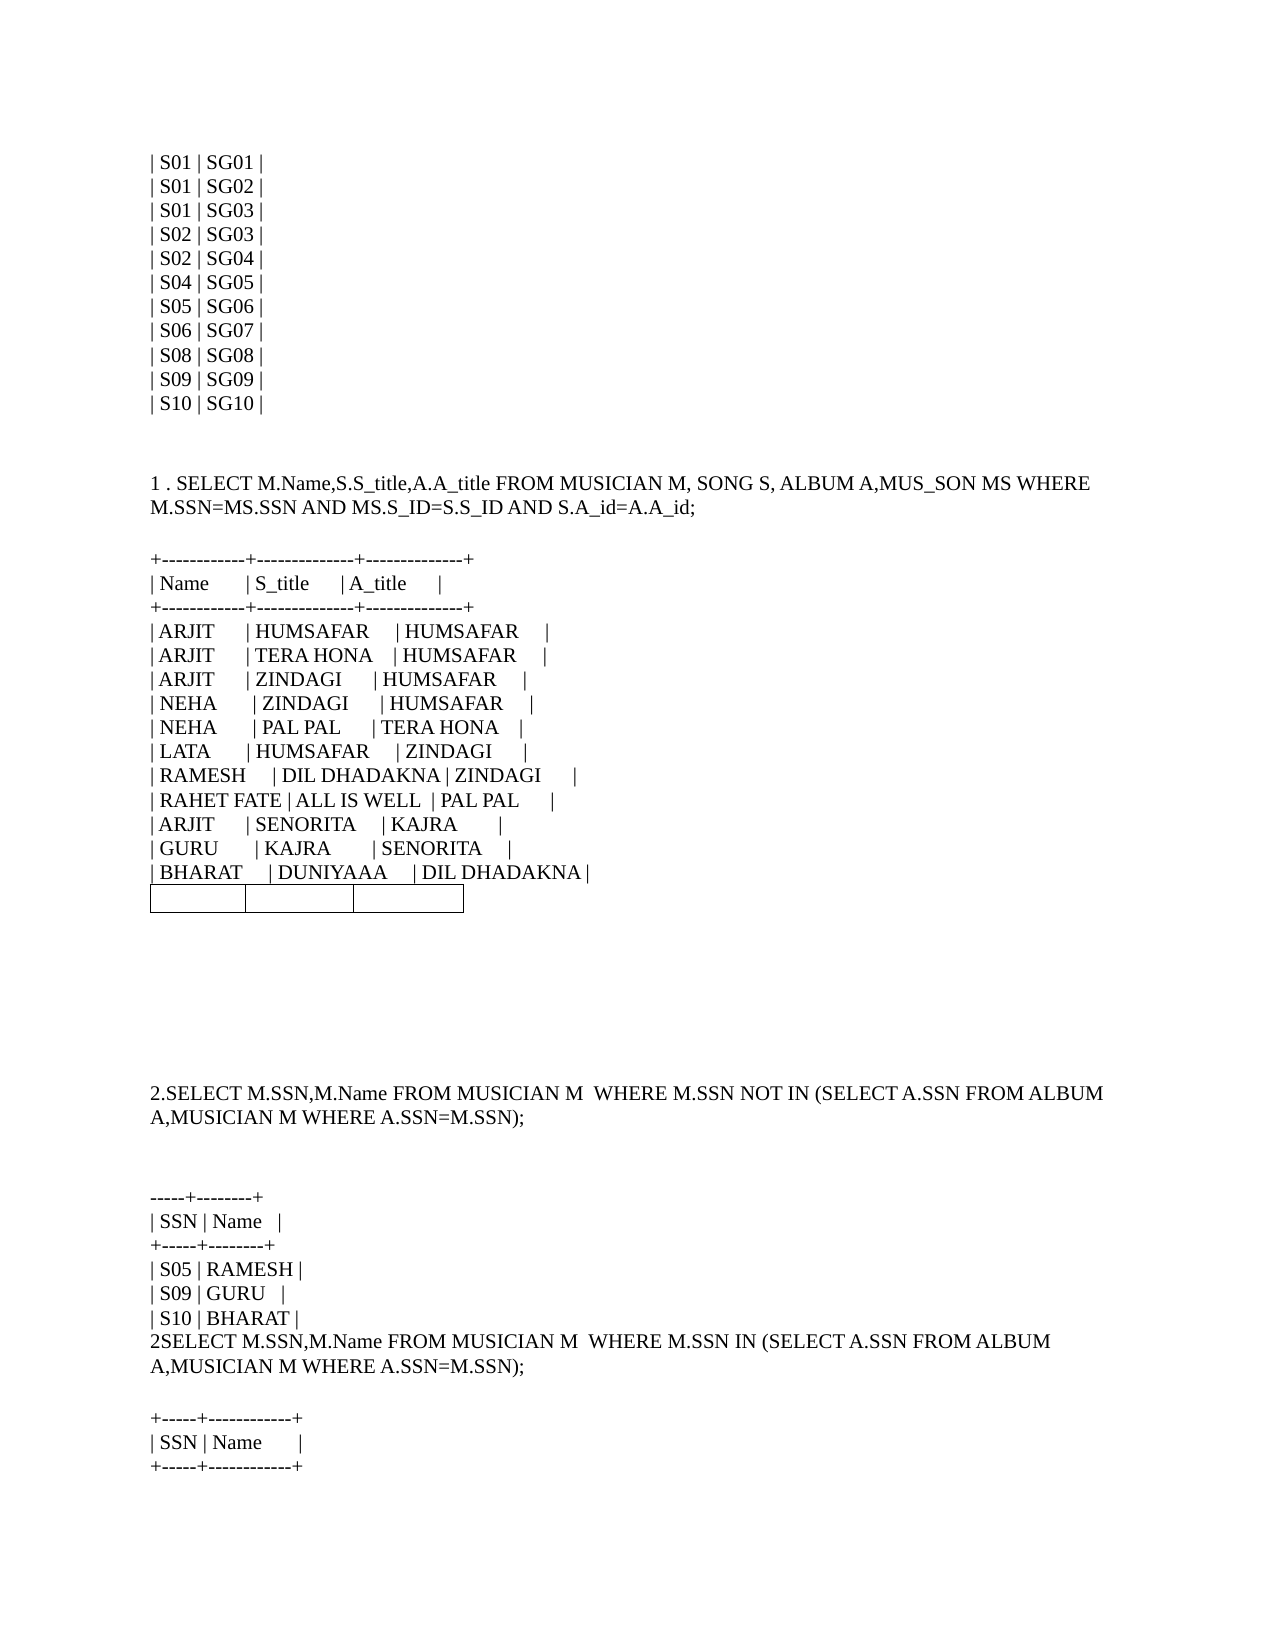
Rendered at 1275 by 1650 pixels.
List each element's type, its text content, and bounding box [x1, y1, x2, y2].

text 2SELECT M.SSN,M.Name FROM MUSICIAN M WHERE M.SSN IN (SELECT A.SSN FROM ALBUM A,MUSICIAN M WHERE A.SSN=M.SSN); [150, 1329, 1125, 1378]
text | S04 | SG05 | [150, 270, 1125, 294]
text | S02 | SG04 | [150, 246, 1125, 270]
text | S08 | SG08 | [150, 342, 1125, 367]
text -----+--------+ [150, 1185, 1125, 1209]
text | GURU | KAJRA | SENORITA | [150, 836, 1125, 860]
text | ARJIT | TERA HONA | HUMSAFAR | [150, 643, 1125, 667]
text | BHARAT | DUNIYAAA | DIL DHADAKNA | [150, 860, 1125, 884]
text | SSN | Name | [150, 1430, 1125, 1454]
table_header [151, 885, 245, 912]
text | S09 | GURU | [150, 1281, 1125, 1305]
table_header [354, 885, 463, 912]
text | Name | S_title | A_title | [150, 571, 1125, 595]
text | ARJIT | HUMSAFAR | HUMSAFAR | [150, 619, 1125, 643]
text | S09 | SG09 | [150, 367, 1125, 391]
text | ARJIT | SENORITA | KAJRA | [150, 812, 1125, 836]
text | RAMESH | DIL DHADAKNA | ZINDAGI | [150, 763, 1125, 787]
text | RAHET FATE | ALL IS WELL | PAL PAL | [150, 787, 1125, 812]
text | LATA | HUMSAFAR | ZINDAGI | [150, 739, 1125, 763]
text +-----+------------+ [150, 1406, 1125, 1430]
text | SSN | Name | [150, 1209, 1125, 1233]
text | S01 | SG02 | [150, 174, 1125, 198]
text | S01 | SG03 | [150, 198, 1125, 222]
text 2.SELECT M.SSN,M.Name FROM MUSICIAN M WHERE M.SSN NOT IN (SELECT A.SSN FROM ALBUM A,MUSICIAN M WHERE A.SSN=M.SSN); [150, 1081, 1125, 1129]
text | S05 | SG06 | [150, 294, 1125, 318]
text +-----+--------+ [150, 1233, 1125, 1257]
text +------------+--------------+--------------+ [150, 595, 1125, 619]
text +-----+------------+ [150, 1454, 1125, 1478]
text | S05 | RAMESH | [150, 1257, 1125, 1281]
text | S02 | SG03 | [150, 222, 1125, 246]
text 1 . SELECT M.Name,S.S_title,A.A_title FROM MUSICIAN M, SONG S, ALBUM A,MUS_SON MS WHERE M.SSN=MS.SSN AND MS.S_ID=S.S_ID AND S.A_id=A.A_id; [150, 471, 1125, 519]
text | S01 | SG01 | [150, 150, 1125, 174]
text | NEHA | ZINDAGI | HUMSAFAR | [150, 691, 1125, 715]
table_header [246, 885, 353, 912]
text | NEHA | PAL PAL | TERA HONA | [150, 715, 1125, 739]
text | S10 | SG10 | [150, 391, 1125, 415]
text | S10 | BHARAT | [150, 1305, 1125, 1329]
text | ARJIT | ZINDAGI | HUMSAFAR | [150, 667, 1125, 691]
text +------------+--------------+--------------+ [150, 547, 1125, 571]
text | S06 | SG07 | [150, 318, 1125, 342]
